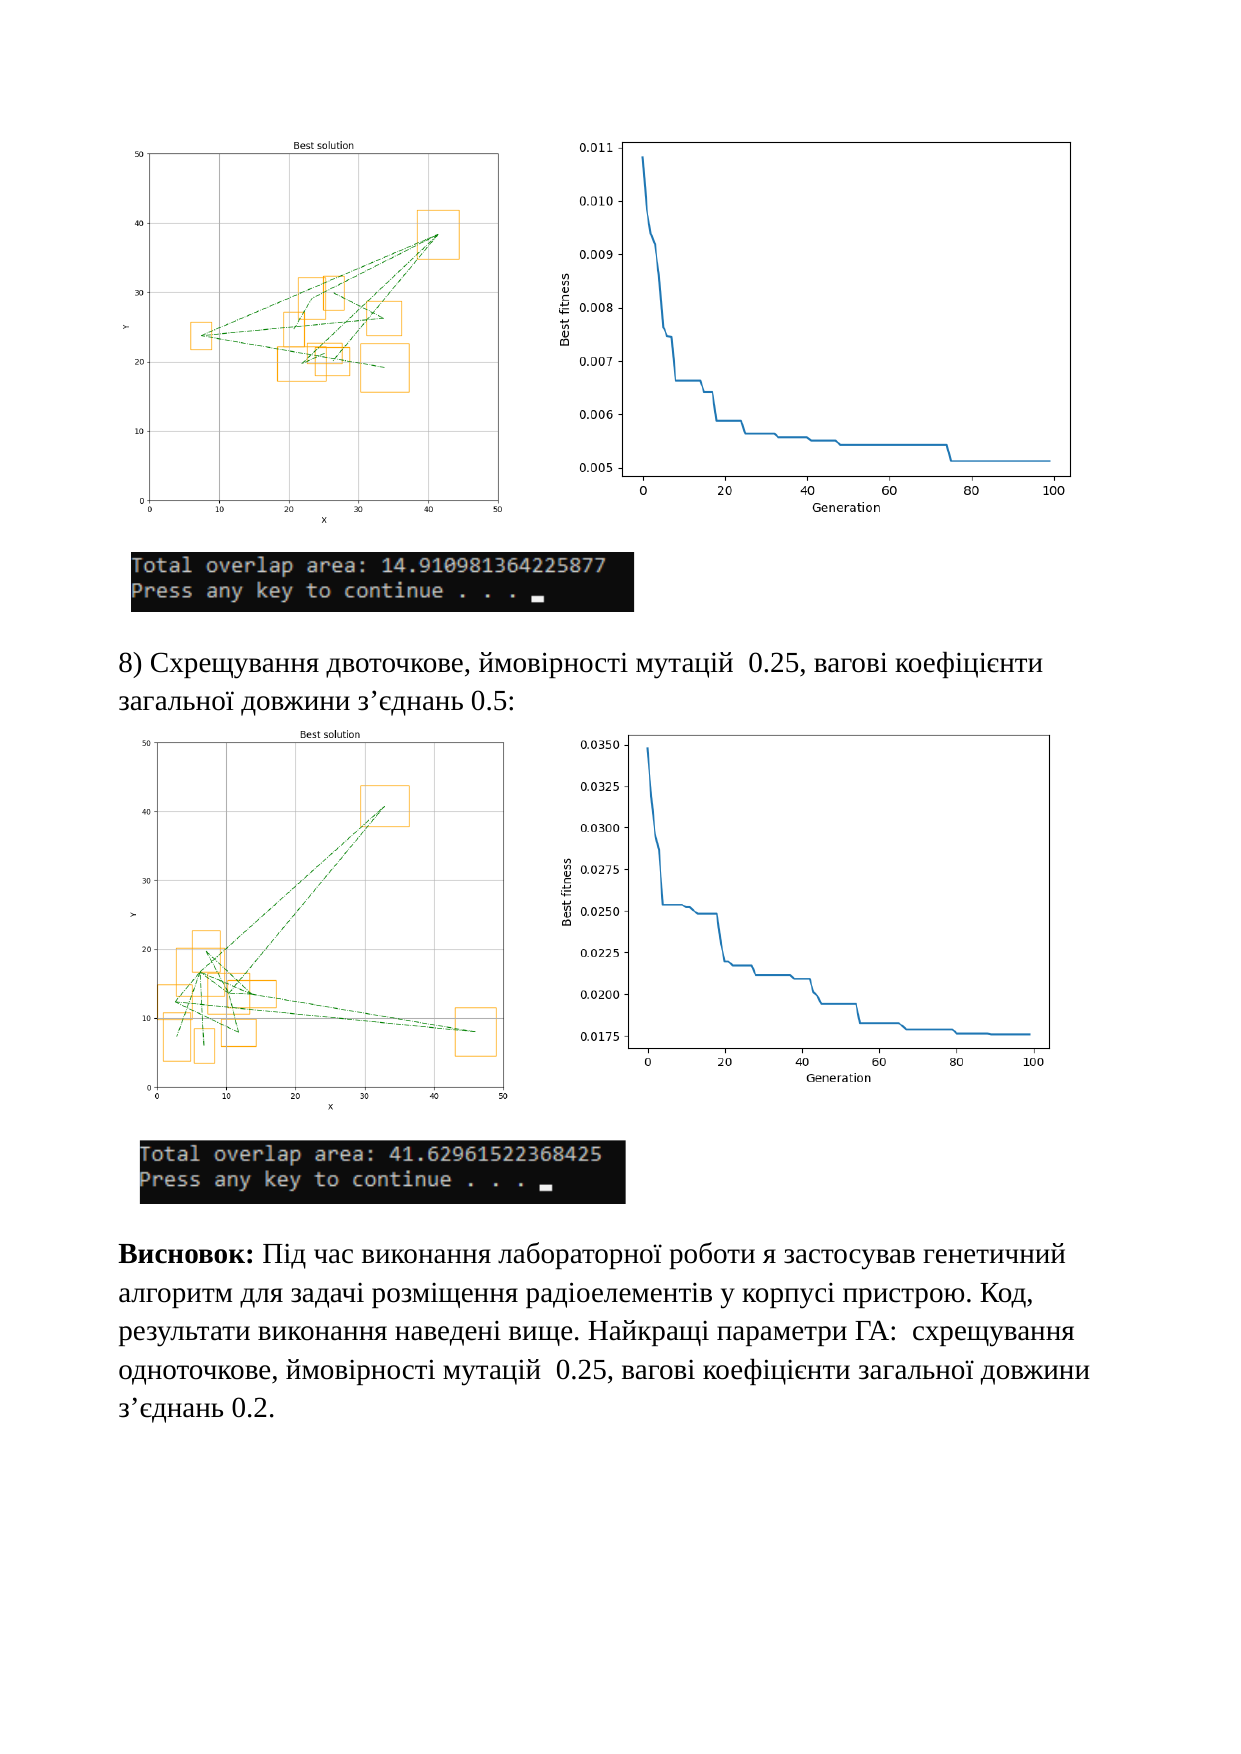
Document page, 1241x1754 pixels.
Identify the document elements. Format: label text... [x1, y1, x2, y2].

picture [118, 721, 516, 1122]
picture [115, 129, 513, 535]
picture [554, 130, 1094, 518]
text 8) Схрещування двоточкове, ймовірності мутацій 0.25, вагові коефіцієнти загальної довжини з’єднань 0.5: [118, 645, 1122, 717]
picture [139, 1139, 626, 1204]
text Висновок: Під час виконання лабораторної роботи я застосував генетичний алгоритм для задачі розміщення радіоелементів у корпусі пристрою. Код, результати виконання наведені вище. Найкращі параметри ГА: схрещування одноточкове, ймовірності мутацій 0.25, вагові коефіцієнти загальної довжини з’єднань 0.2. [118, 1236, 1122, 1424]
picture [560, 719, 1074, 1093]
picture [131, 552, 635, 612]
